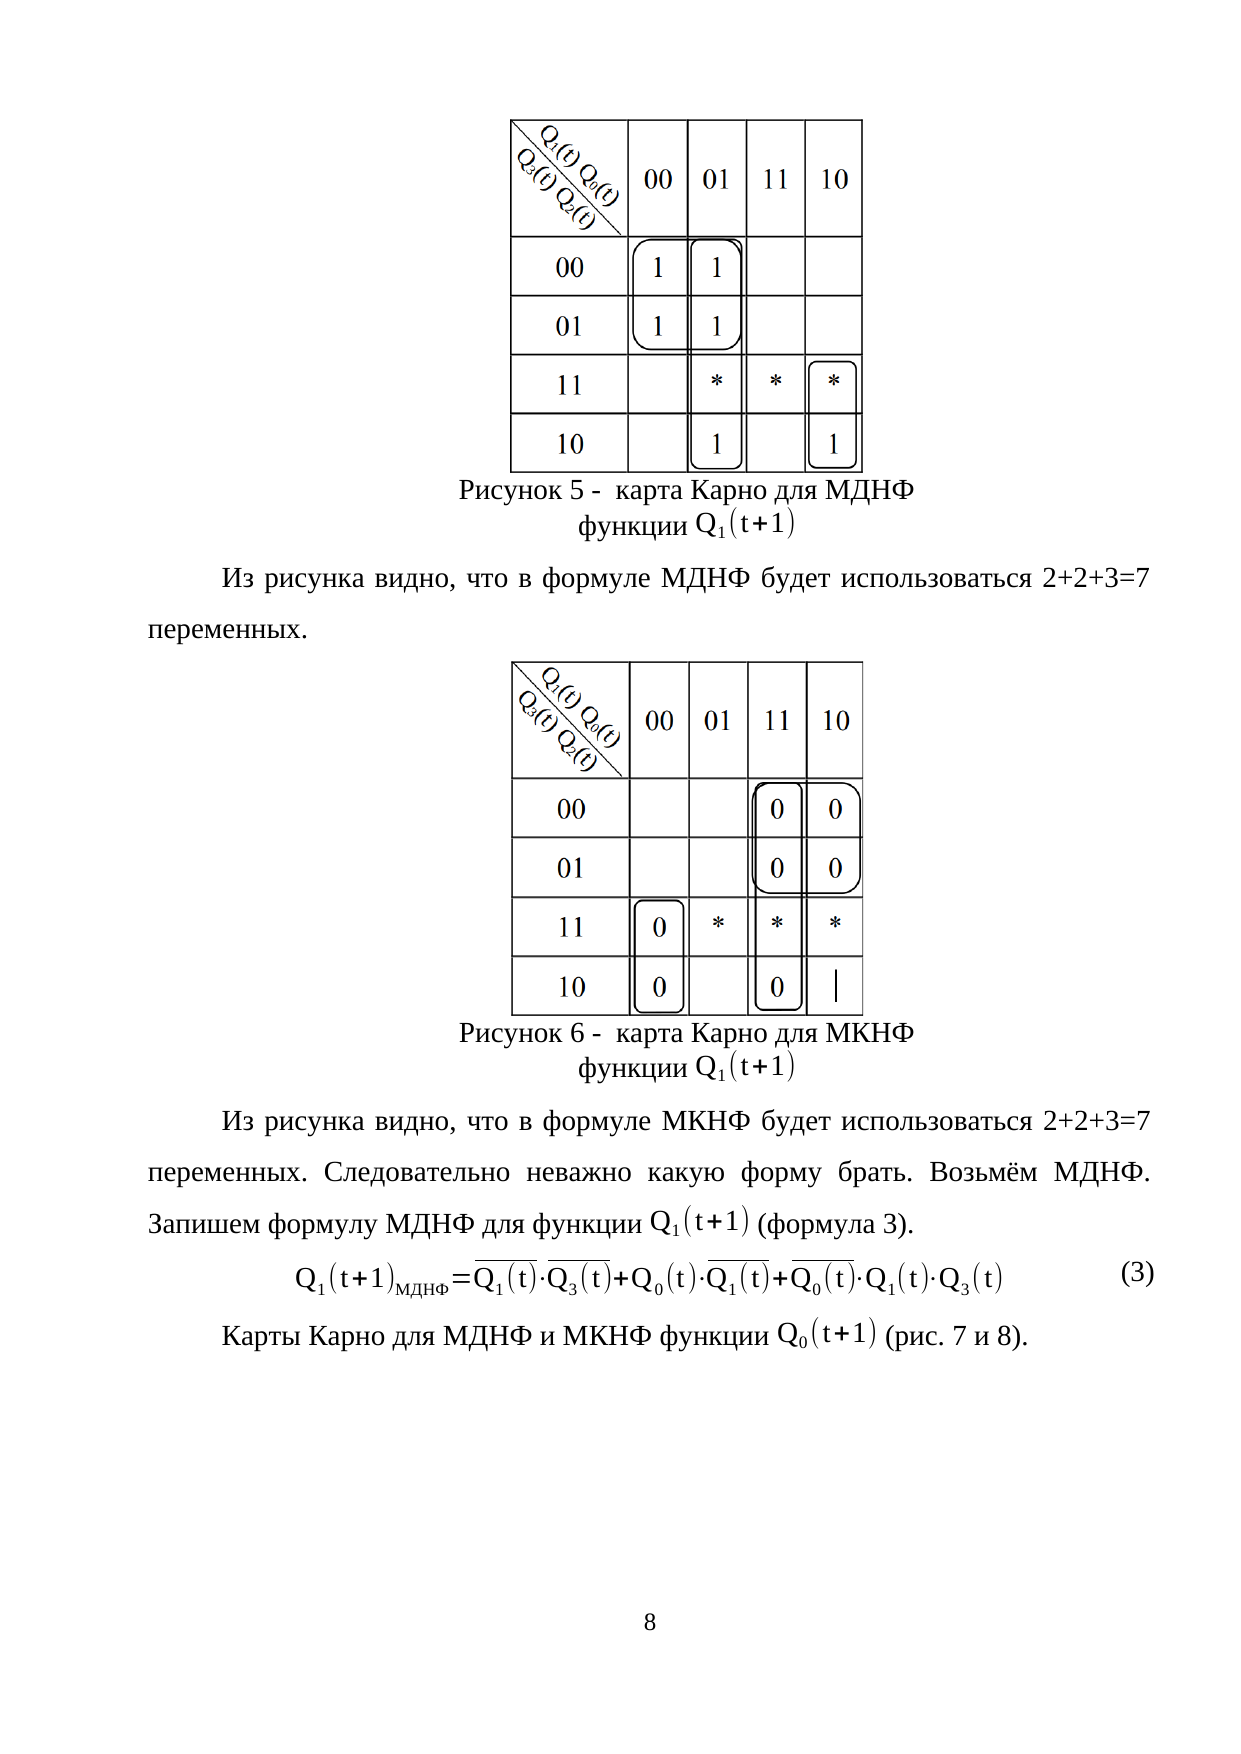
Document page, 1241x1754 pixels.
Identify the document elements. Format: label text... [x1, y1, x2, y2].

picture [510, 118, 864, 473]
text Из рисунка видно, что в формуле МДНФ будет использоваться 2+2+3=7 переменных. [148, 560, 1152, 644]
text Рисунок 5 - карта Карно для МДНФ функции [411, 118, 962, 543]
text Рисунок 6 - карта Карно для МКНФ функции [411, 661, 962, 1086]
text Из рисунка видно, что в формуле МКНФ будет использоваться 2+2+3=7 переменных. Следовательно неважно какую форму брать. Возьмём МДНФ. Запишем формулу МДНФ для функции (формула 3). [148, 1103, 1152, 1241]
picture [510, 661, 864, 1016]
text Карты Карно для МДНФ и МКНФ функции (рис. 7 и 8). [148, 1316, 1152, 1353]
